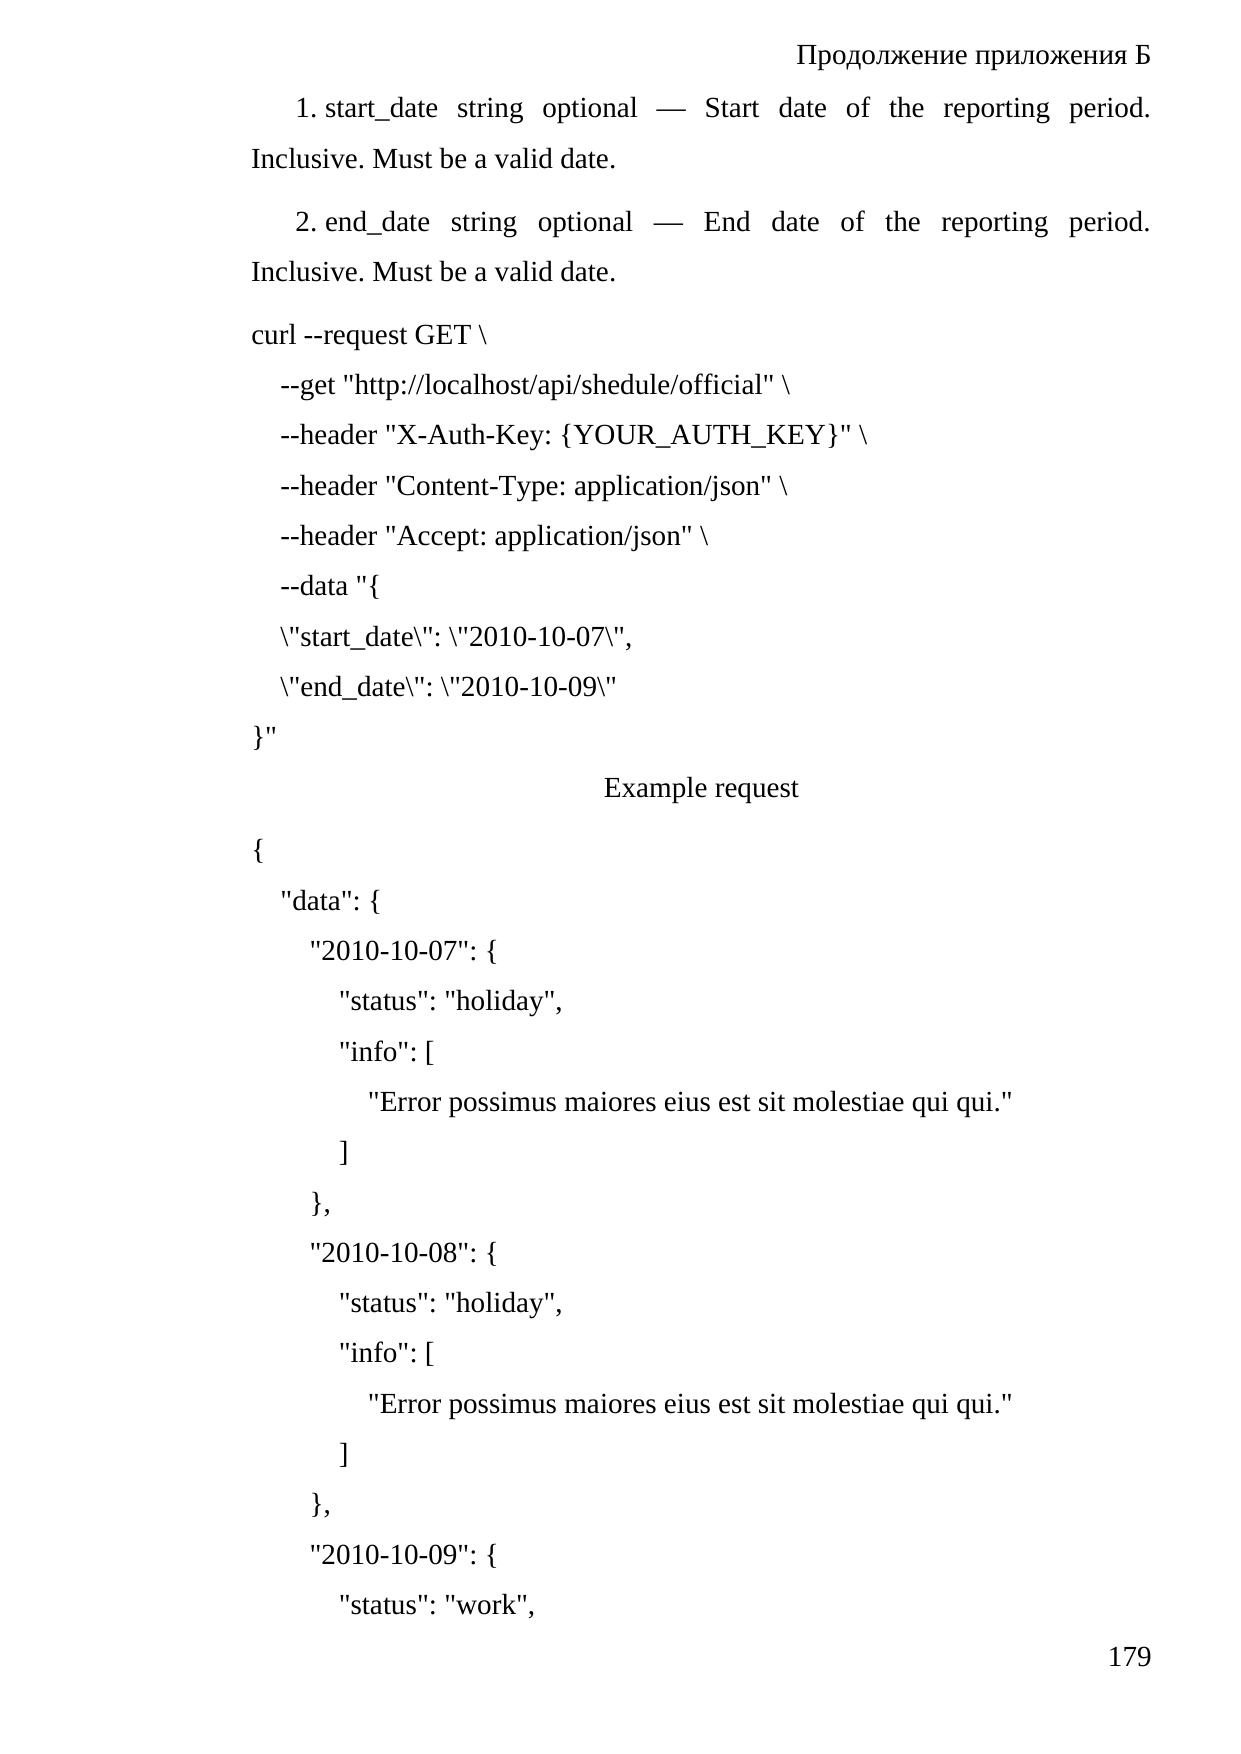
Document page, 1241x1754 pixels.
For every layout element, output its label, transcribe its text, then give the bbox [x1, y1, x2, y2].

text "Error possimus maiores eius est sit molestiae qui qui." [177, 1084, 1152, 1118]
text --get "http://localhost/api/shedule/official" \ [177, 367, 1152, 401]
text "2010-10-09": { [177, 1537, 1152, 1570]
text "info": [ [177, 1336, 1152, 1369]
text "status": "holiday", [177, 983, 1152, 1017]
list start_date string optional — Start date of the reporting period. Inclusive. Must be a valid date. [221, 91, 1152, 174]
text ] [177, 1436, 1152, 1470]
text { [177, 832, 1152, 866]
text }" [177, 719, 1152, 753]
list end_date string optional — End date of the reporting period. Inclusive. Must be a valid date. [221, 204, 1152, 288]
text --data "{ [177, 568, 1152, 602]
text curl --request GET \ [177, 317, 1152, 350]
text }, [177, 1185, 1152, 1218]
text "info": [ [177, 1034, 1152, 1067]
text --header "Content-Type: application/json" \ [177, 468, 1152, 501]
text "status": "work", [177, 1587, 1152, 1621]
text }, [177, 1487, 1152, 1520]
text \"start_date\": \"2010-10-07\", [177, 619, 1152, 652]
text "data": { [177, 883, 1152, 916]
text "Error possimus maiores eius est sit molestiae qui qui." [177, 1386, 1152, 1419]
text "status": "holiday", [177, 1285, 1152, 1319]
text "2010-10-07": { [177, 933, 1152, 967]
text --header "Accept: application/json" \ [177, 518, 1152, 552]
text Example request [177, 770, 1152, 803]
text "2010-10-08": { [177, 1235, 1152, 1268]
text --header "X-Auth-Key: {YOUR_AUTH_KEY}" \ [177, 417, 1152, 451]
text \"end_date\": \"2010-10-09\" [177, 669, 1152, 703]
text ] [177, 1134, 1152, 1168]
